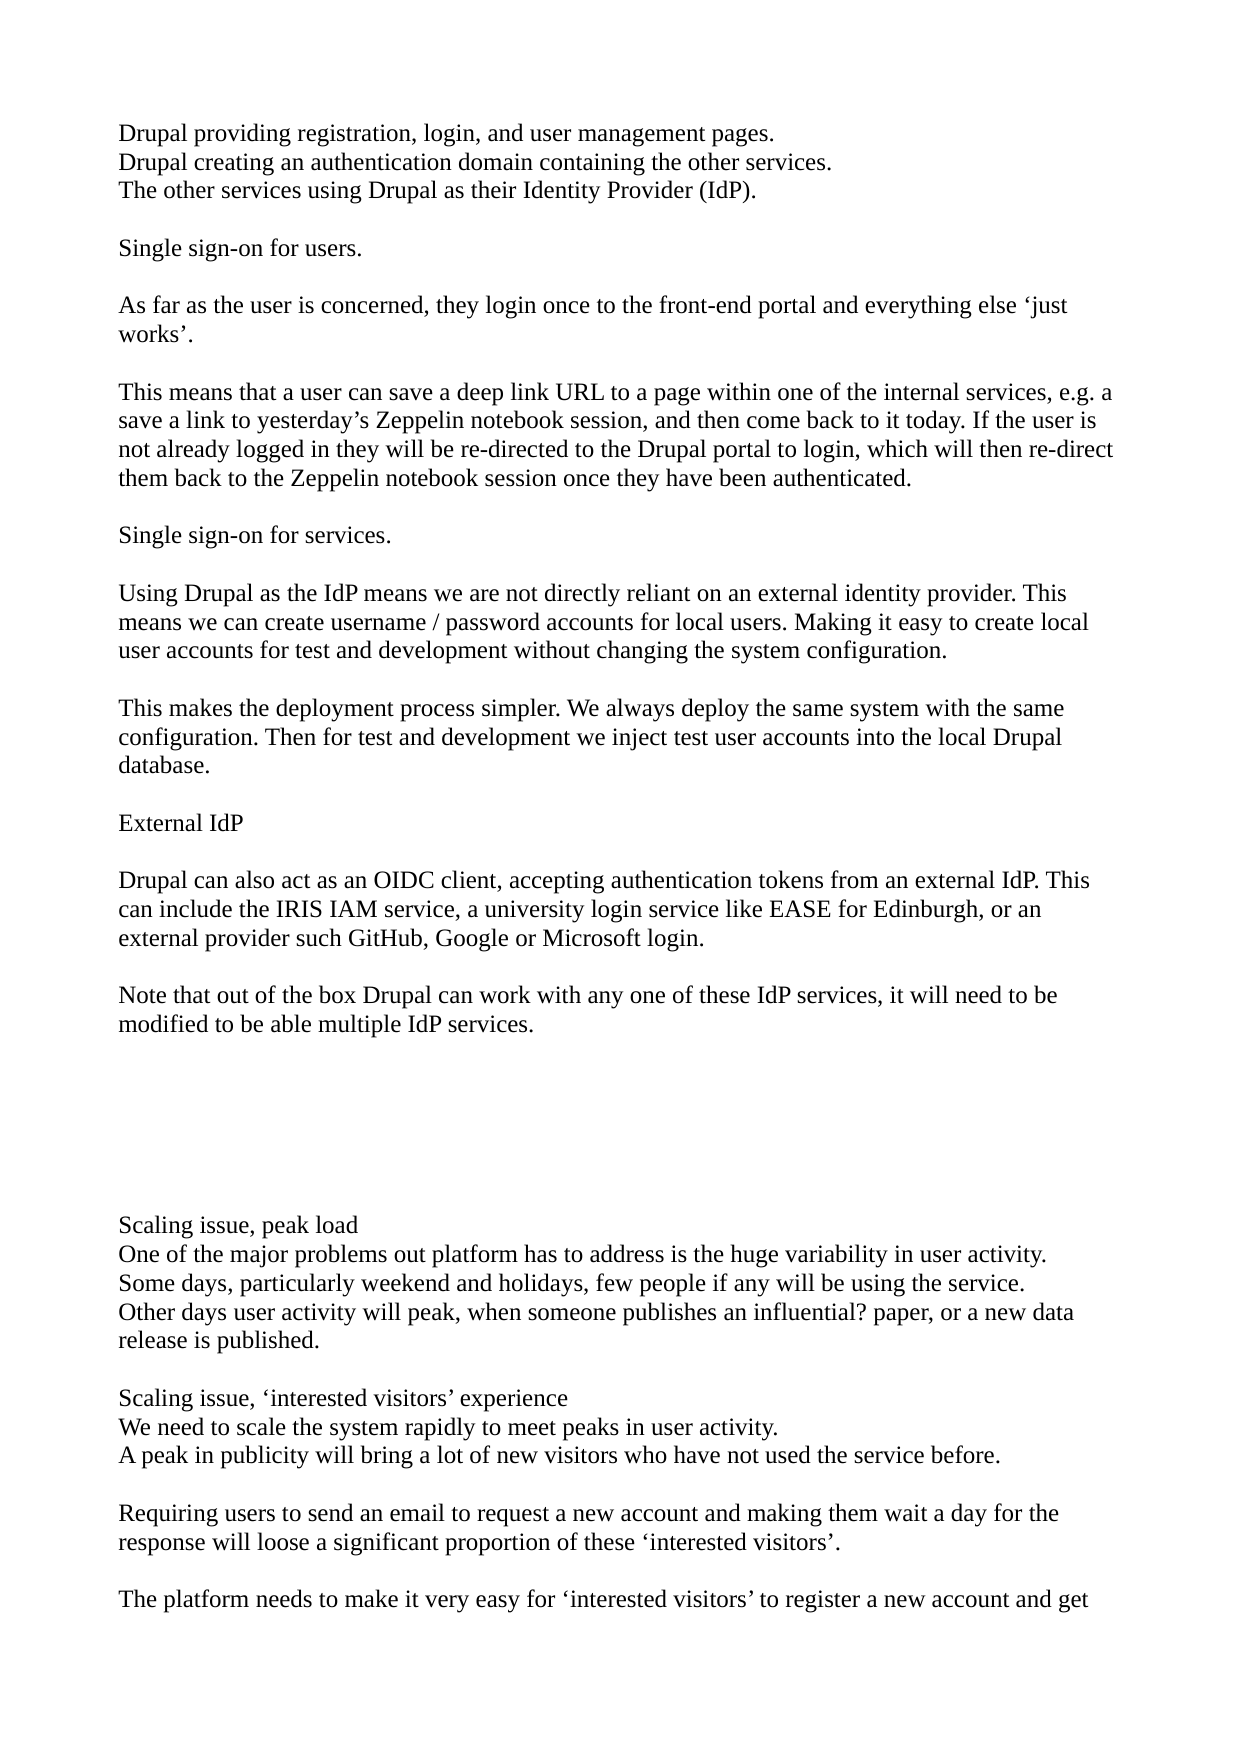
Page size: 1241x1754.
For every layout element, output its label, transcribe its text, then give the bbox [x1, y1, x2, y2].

text This means that a user can save a deep link URL to a page within one of the internal services, e.g. a save a link to yesterday’s Zeppelin notebook session, and then come back to it today. If the user is not already logged in they will be re-directed to the Drupal portal to login, which will then re-direct them back to the Zeppelin notebook session once they have been authenticated. [118, 377, 1122, 492]
text A peak in publicity will bring a lot of new visitors who have not used the service before. [118, 1441, 1122, 1469]
text Other days user activity will peak, when someone publishes an influential? paper, or a new data release is published. [118, 1297, 1122, 1354]
text Using Drupal as the IdP means we are not directly reliant on an external identity provider. This means we can create username / password accounts for local users. Making it easy to create local user accounts for test and development without changing the system configuration. [118, 578, 1122, 664]
text Drupal can also act as an OIDC client, accepting authentication tokens from an external IdP. This can include the IRIS IAM service, a university login service like EASE for Edinburgh, or an external provider such GitHub, Google or Microsoft login. [118, 866, 1122, 952]
text External IdP [118, 808, 1122, 837]
text The other services using Drupal as their Identity Provider (IdP). [118, 176, 1122, 204]
text Requiring users to send an email to request a new account and making them wait a day for the response will loose a significant proportion of these ‘interested visitors’. [118, 1498, 1122, 1556]
text As far as the user is concerned, they login once to the front-end portal and everything else ‘just works’. [118, 291, 1122, 348]
text Single sign-on for services. [118, 521, 1122, 549]
text This makes the deployment process simpler. We always deploy the same system with the same configuration. Then for test and development we inject test user accounts into the local Drupal database. [118, 693, 1122, 779]
text Note that out of the box Drupal can work with any one of these IdP services, it will need to be modified to be able multiple IdP services. [118, 981, 1122, 1038]
text Drupal creating an authentication domain containing the other services. [118, 147, 1122, 176]
text The platform needs to make it very easy for ‘interested visitors’ to register a new account and get [118, 1584, 1122, 1613]
text Some days, particularly weekend and holidays, few people if any will be using the service. [118, 1268, 1122, 1297]
text Scaling issue, peak load [118, 1211, 1122, 1239]
text Single sign-on for users. [118, 233, 1122, 262]
text Drupal providing registration, login, and user management pages. [118, 118, 1122, 147]
text Scaling issue, ‘interested visitors’ experience [118, 1383, 1122, 1412]
text One of the major problems out platform has to address is the huge variability in user activity. [118, 1239, 1122, 1268]
text We need to scale the system rapidly to meet peaks in user activity. [118, 1412, 1122, 1441]
